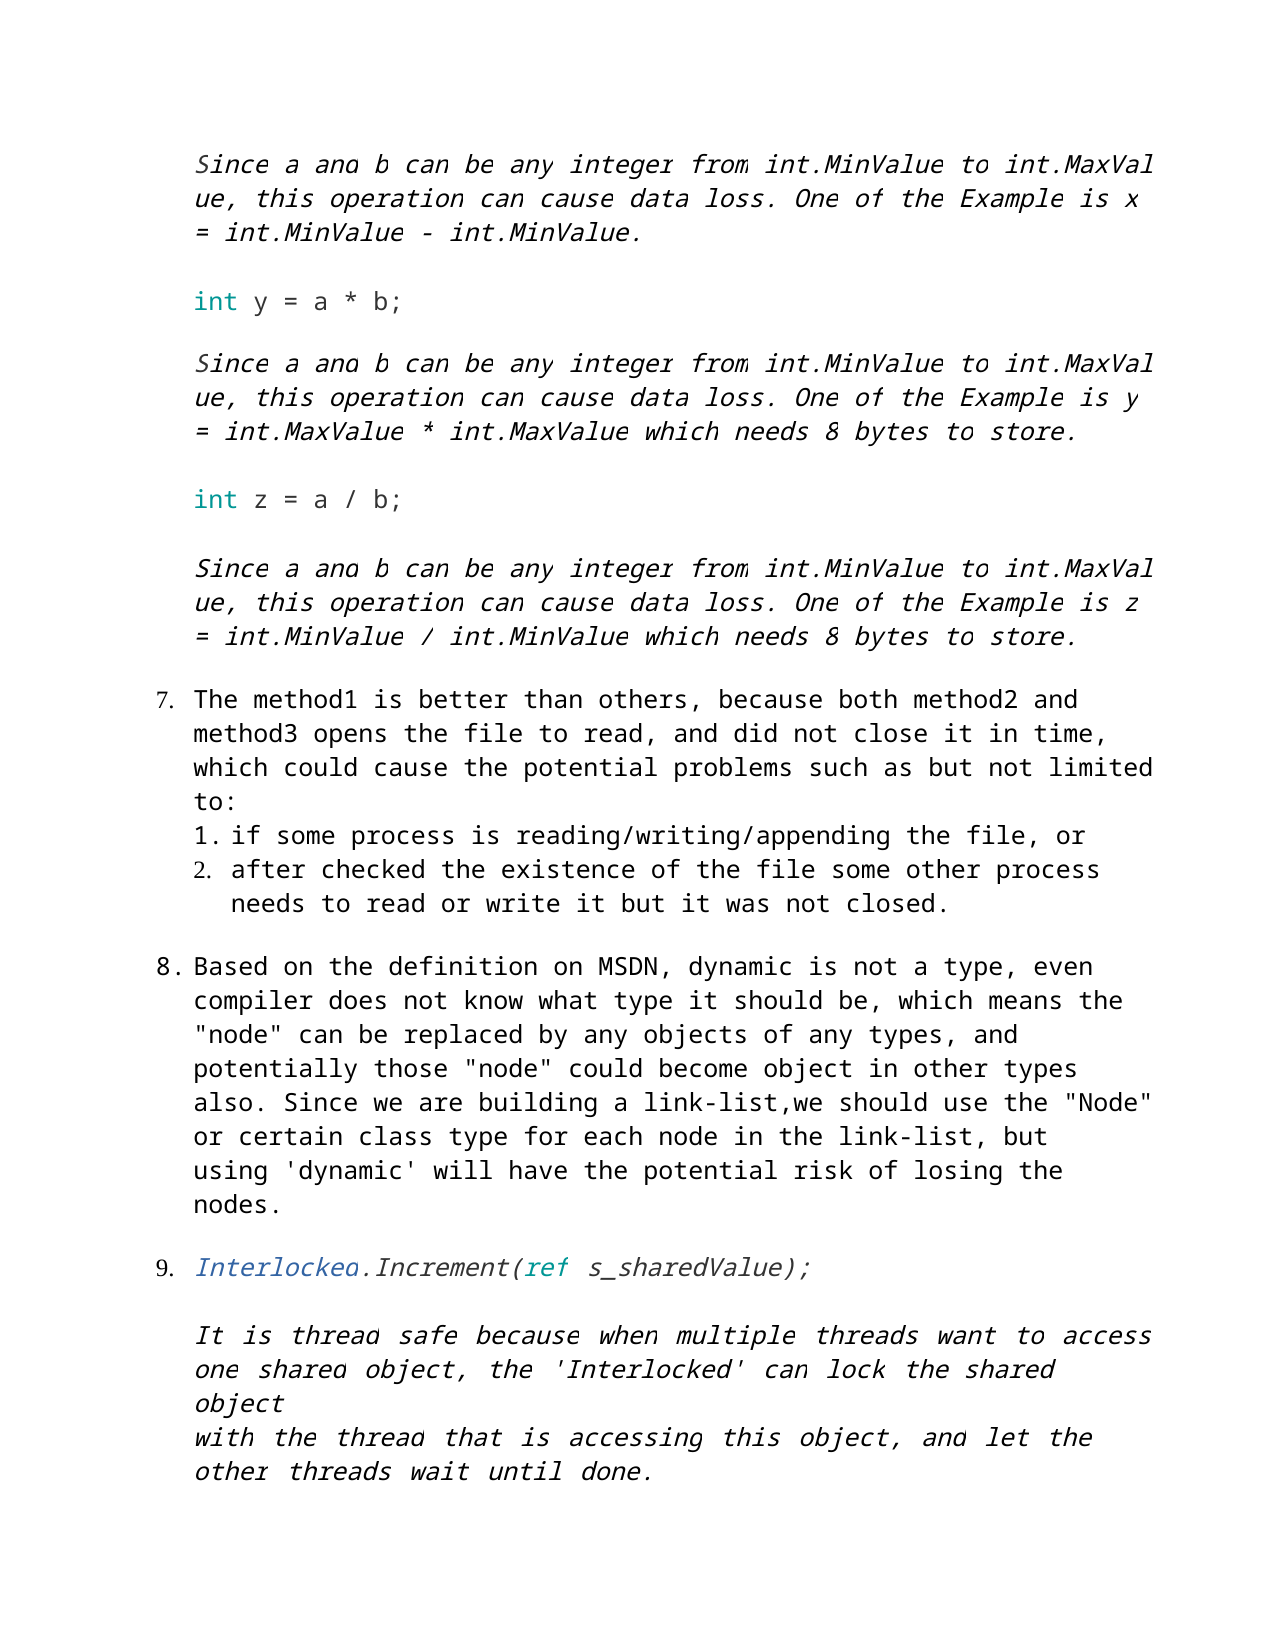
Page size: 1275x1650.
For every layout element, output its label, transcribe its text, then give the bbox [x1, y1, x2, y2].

list if some process is reading/writing/appending the file, or [193, 817, 1157, 852]
list nodes. [156, 1187, 1157, 1221]
list The method1 is better than others, because both method2 and method3 opens the file to read, and did not close it in time, which could cause the potential problems such as but not limited to: [156, 681, 1157, 817]
list It is thread safe because when multiple threads want to access one shared object, the 'Interlocked' can lock the shared object with the thread that is accessing this object, and let the other threads wait until done. [156, 1318, 1157, 1517]
list Since a and b can be any integer from int.MinValue to int.MaxValue, this operation can cause data loss. One of the Example is x = int.MinValue - int.MinValue. [156, 147, 1157, 283]
list "node" can be replaced by any objects of any types, and potentially those "node" could become object in other types also. Since we are building a link-list,we should use the "Node" or certain class type for each node in the link-list, but [156, 1017, 1157, 1153]
list int y = a * b; [156, 283, 1157, 317]
list Based on the definition on MSDN, dynamic is not a type, even [156, 948, 1157, 982]
list Since a and b can be any integer from int.MinValue to int.MaxValue, this operation can cause data loss. One of the Example is z = int.MinValue / int.MinValue which needs 8 bytes to store. [156, 550, 1157, 652]
list after checked the existence of the file some other process needs to read or write it but it was not closed. [193, 852, 1157, 920]
list int z = a / b; [156, 482, 1157, 516]
list using 'dynamic' will have the potential risk of losing the [156, 1153, 1157, 1187]
list compiler does not know what type it should be, which means the [156, 982, 1157, 1017]
list Since a and b can be any integer from int.MinValue to int.MaxValue, this operation can cause data loss. One of the Example is y = int.MaxValue * int.MaxValue which needs 8 bytes to store. [156, 346, 1157, 482]
list Interlocked.Increment(ref s_sharedValue); [156, 1250, 1157, 1284]
